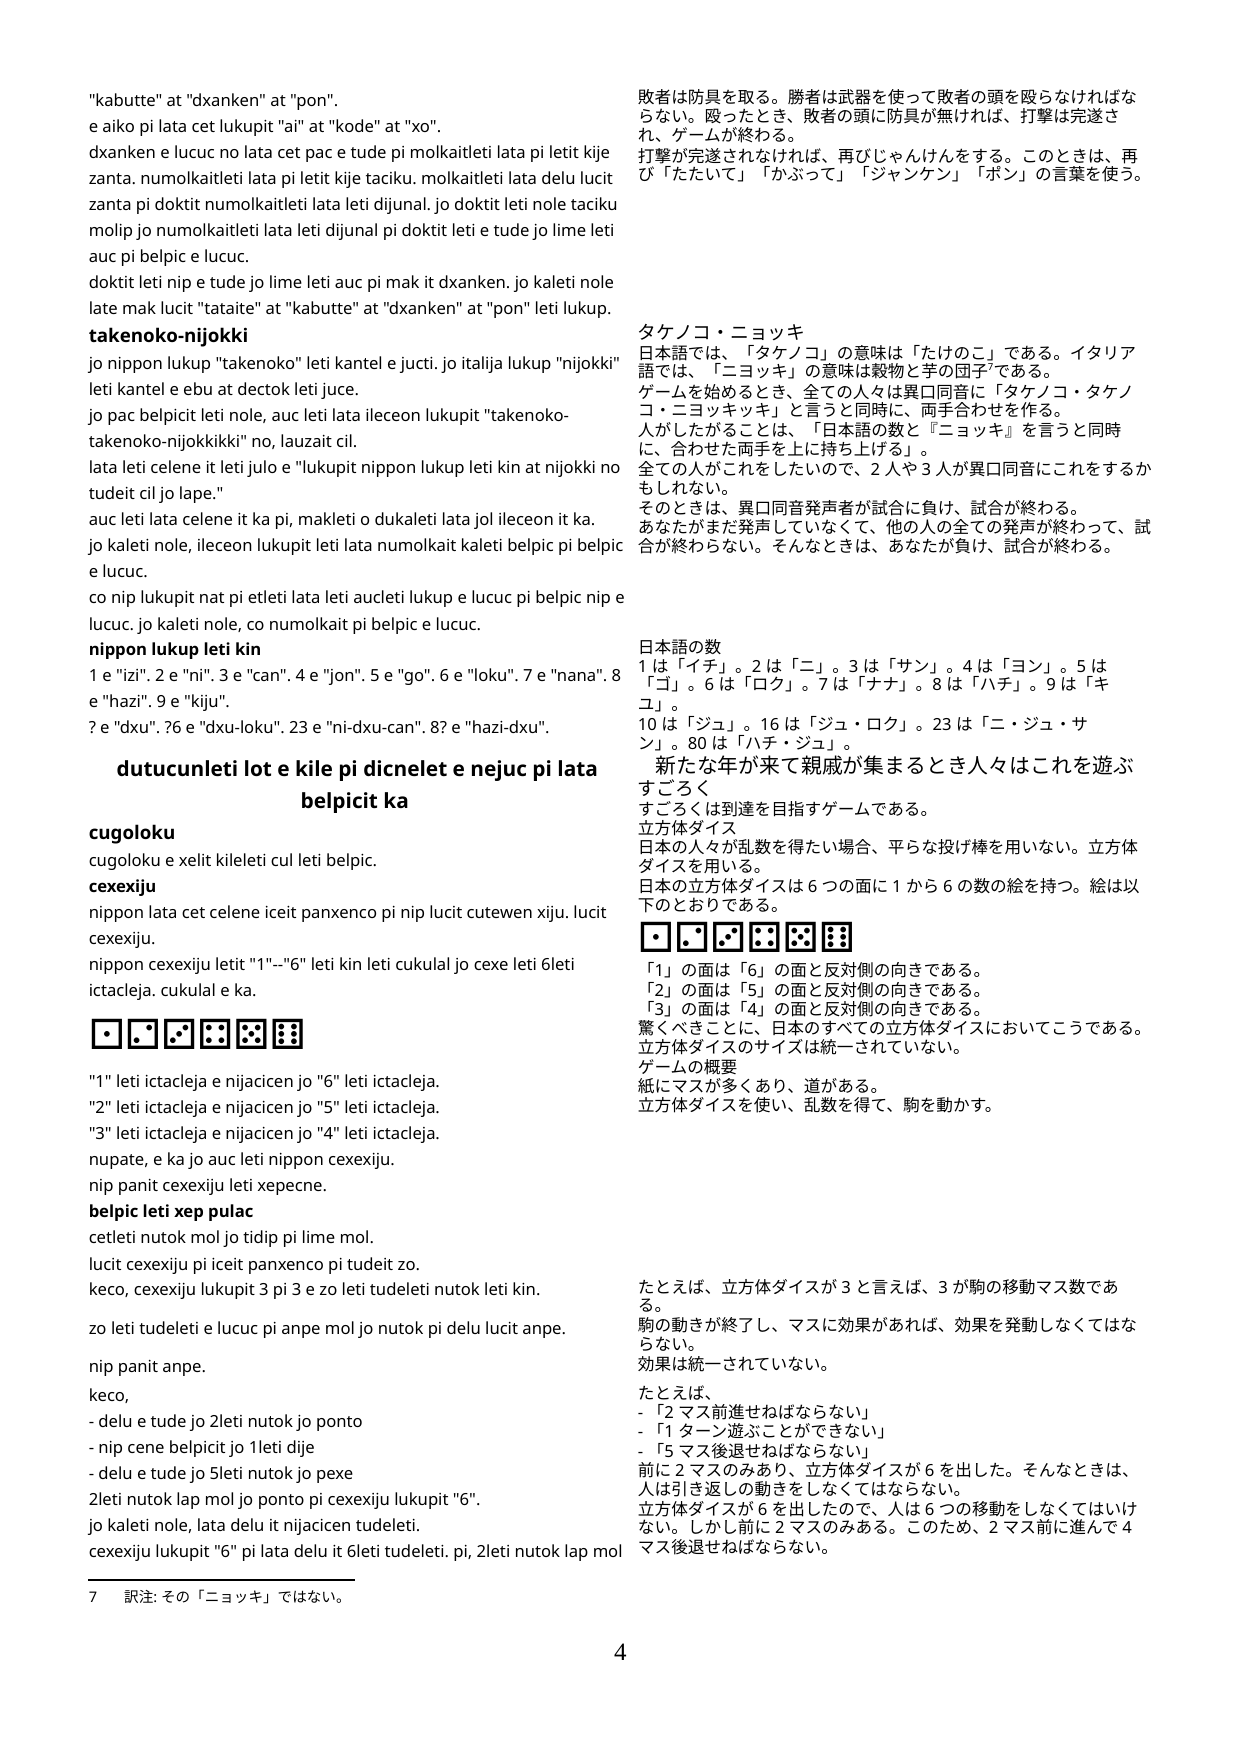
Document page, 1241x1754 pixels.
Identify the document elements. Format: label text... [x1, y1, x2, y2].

table_cell [626, 323, 638, 638]
table_cell 新たな年が来て親戚が集まるとき人々はこれを遊ぶ すごろく すごろくは到達を目指すゲームである。 立方体ダイス 日本の人々が乱数を得たい場合、平らな投げ棒を用いない。立方体ダイスを用いる。 日本の立方体ダイスは 6 つの面に 1 から 6 の数の絵を持つ。絵は以下のとおりである。 ⚀⚁⚂⚃⚄⚅ 「1」の面は「6」の面と反対側の向きである。 「2」の面は「5」の面と反対側の向きである。 「3」の面は「4」の面と反対側の向きである。 驚くべきことに、日本のすべての立方体ダイスにおいてこうである。立方体ダイスのサイズは統一されていない。 ゲームの概要 紙にマスが多くあり、道がある。 立方体ダイスを使い、乱数を得て、駒を動かす。 [638, 754, 1152, 1278]
table_cell keco, cexexiju lukupit 3 pi 3 e zo leti tudeleti nutok leti kin. [89, 1278, 626, 1316]
table_cell zo leti tudeleti e lucuc pi anpe mol jo nutok pi delu lucit anpe. [89, 1316, 626, 1355]
table_cell takenoko-nijokki jo nippon lukup "takenoko" leti kantel e jucti. jo italija lukup "nijokki" leti kantel e ebu at dectok leti juce. jo pac belpicit leti nole, auc leti lata ileceon lukupit "takenoko-takenoko-nijokkikki" no, lauzait cil. lata leti celene it leti julo e "lukupit nippon lukup leti kin at nijokki no tudeit cil jo lape." auc leti lata celene it ka pi, makleti o dukaleti lata jol ileceon it ka. jo kaleti nole, ileceon lukupit leti lata numolkait kaleti belpic pi belpic e lucuc. co nip lukupit nat pi etleti lata leti aucleti lukup e lucuc pi belpic nip e lucuc. jo kaleti nole, co numolkait pi belpic e lucuc. [89, 323, 626, 638]
table_cell たとえば、 - 「2 マス前進せねばならない」 - 「1 ターン遊ぶことができない」 - 「5 マス後退せねばならない」 前に 2 マスのみあり、立方体ダイスが 6 を出した。そんなときは、人は引き返しの動きをしなくてはならない。 立方体ダイスが 6 を出したので、人は 6 つの移動をしなくてはいけない。しかし前に 2 マスのみある。このため、2 マス前に進んで 4 マス後退せねばならない。 [638, 1384, 1152, 1563]
table_cell 敗者は防具を取る。勝者は武器を使って敗者の頭を殴らなければならない。殴ったとき、敗者の頭に防具が無ければ、打撃は完遂され、ゲームが終わる。 打撃が完遂されなければ、再びじゃんけんをする。このときは、再び「たたいて」「かぶって」「ジャンケン」「ポン」の言葉を使う。 [638, 89, 1152, 322]
table_cell nip panit anpe. [89, 1355, 626, 1384]
table_cell たとえば、立方体ダイスが 3 と言えば、3 が駒の移動マス数である。 [638, 1278, 1152, 1316]
table_cell [626, 1278, 638, 1316]
table_cell 効果は統一されていない。 [638, 1355, 1152, 1384]
table_cell keco, - delu e tude jo 2leti nutok jo ponto - nip cene belpicit jo 1leti dije - delu e tude jo 5leti nutok jo pexe 2leti nutok lap mol jo ponto pi cexexiju lukupit "6". jo kaleti nole, lata delu it nijacicen tudeleti. cexexiju lukupit "6" pi lata delu it 6leti tudeleti. pi, 2leti nutok lap mol [89, 1384, 626, 1563]
table_cell nippon lukup leti kin 1 e "izi". 2 e "ni". 3 e "can". 4 e "jon". 5 e "go". 6 e "loku". 7 e "nana". 8 e "hazi". 9 e "kiju". ? e "dxu". ?6 e "dxu-loku". 23 e "ni-dxu-can". 8? e "hazi-dxu". [89, 638, 626, 754]
table_cell 日本語の数 1 は「イチ」。2 は「ニ」。3 は「サン」。4 は「ヨン」。5 は「ゴ」。6 は「ロク」。7 は「ナナ」。8 は「ハチ」。9 は「キユ」。 10 は「ジュ」。16 は「ジュ・ロク」。23 は「ニ・ジュ・サン」。80 は「ハチ・ジュ」。 [638, 638, 1152, 754]
table_cell [626, 1316, 638, 1355]
table_cell [626, 754, 638, 1278]
table_cell [626, 89, 638, 322]
table_cell [626, 638, 638, 754]
table_cell "kabutte" at "dxanken" at "pon". e aiko pi lata cet lukupit "ai" at "kode" at "xo". dxanken e lucuc no lata cet pac e tude pi molkaitleti lata pi letit kije zanta. numolkaitleti lata pi letit kije taciku. molkaitleti lata delu lucit zanta pi doktit numolkaitleti lata leti dijunal. jo doktit leti nole taciku molip jo numolkaitleti lata leti dijunal pi doktit leti e tude jo lime leti auc pi belpic e lucuc. doktit leti nip e tude jo lime leti auc pi mak it dxanken. jo kaleti nole late mak lucit "tataite" at "kabutte" at "dxanken" at "pon" leti lukup. [89, 89, 626, 322]
table_cell [626, 1355, 638, 1384]
table_cell dutucunleti lot e kile pi dicnelet e nejuc pi lata belpicit ka cugoloku cugoloku e xelit kileleti cul leti belpic. cexexiju nippon lata cet celene iceit panxenco pi nip lucit cutewen xiju. lucit cexexiju. nippon cexexiju letit "1"--"6" leti kin leti cukulal jo cexe leti 6leti ictacleja. cukulal e ka. ⚀⚁⚂⚃⚄⚅ "1" leti ictacleja e nijacicen jo "6" leti ictacleja. "2" leti ictacleja e nijacicen jo "5" leti ictacleja. "3" leti ictacleja e nijacicen jo "4" leti ictacleja. nupate, e ka jo auc leti nippon cexexiju. nip panit cexexiju leti xepecne. belpic leti xep pulac cetleti nutok mol jo tidip pi lime mol. lucit cexexiju pi iceit panxenco pi tudeit zo. [89, 754, 626, 1278]
table_cell 駒の動きが終了し、マスに効果があれば、効果を発動しなくてはならない。 [638, 1316, 1152, 1355]
table_cell タケノコ・ニョッキ 日本語では、「タケノコ」の意味は「たけのこ」である。イタリア語では、「ニヨッキ」の意味は穀物と芋の団子である。 ゲームを始めるとき、全ての人々は異口同音に「タケノコ・タケノコ・ニヨッキッキ」と言うと同時に、両手合わせを作る。 人がしたがることは、「日本語の数と『ニョッキ』を言うと同時に、合わせた両手を上に持ち上げる」。 全ての人がこれをしたいので、2 人や 3 人が異口同音にこれをするかもしれない。 そのときは、異口同音発声者が試合に負け、試合が終わる。 あなたがまだ発声していなくて、他の人の全ての発声が終わって、試合が終わらない。そんなときは、あなたが負け、試合が終わる。 [638, 323, 1152, 638]
table_cell [626, 1384, 638, 1563]
